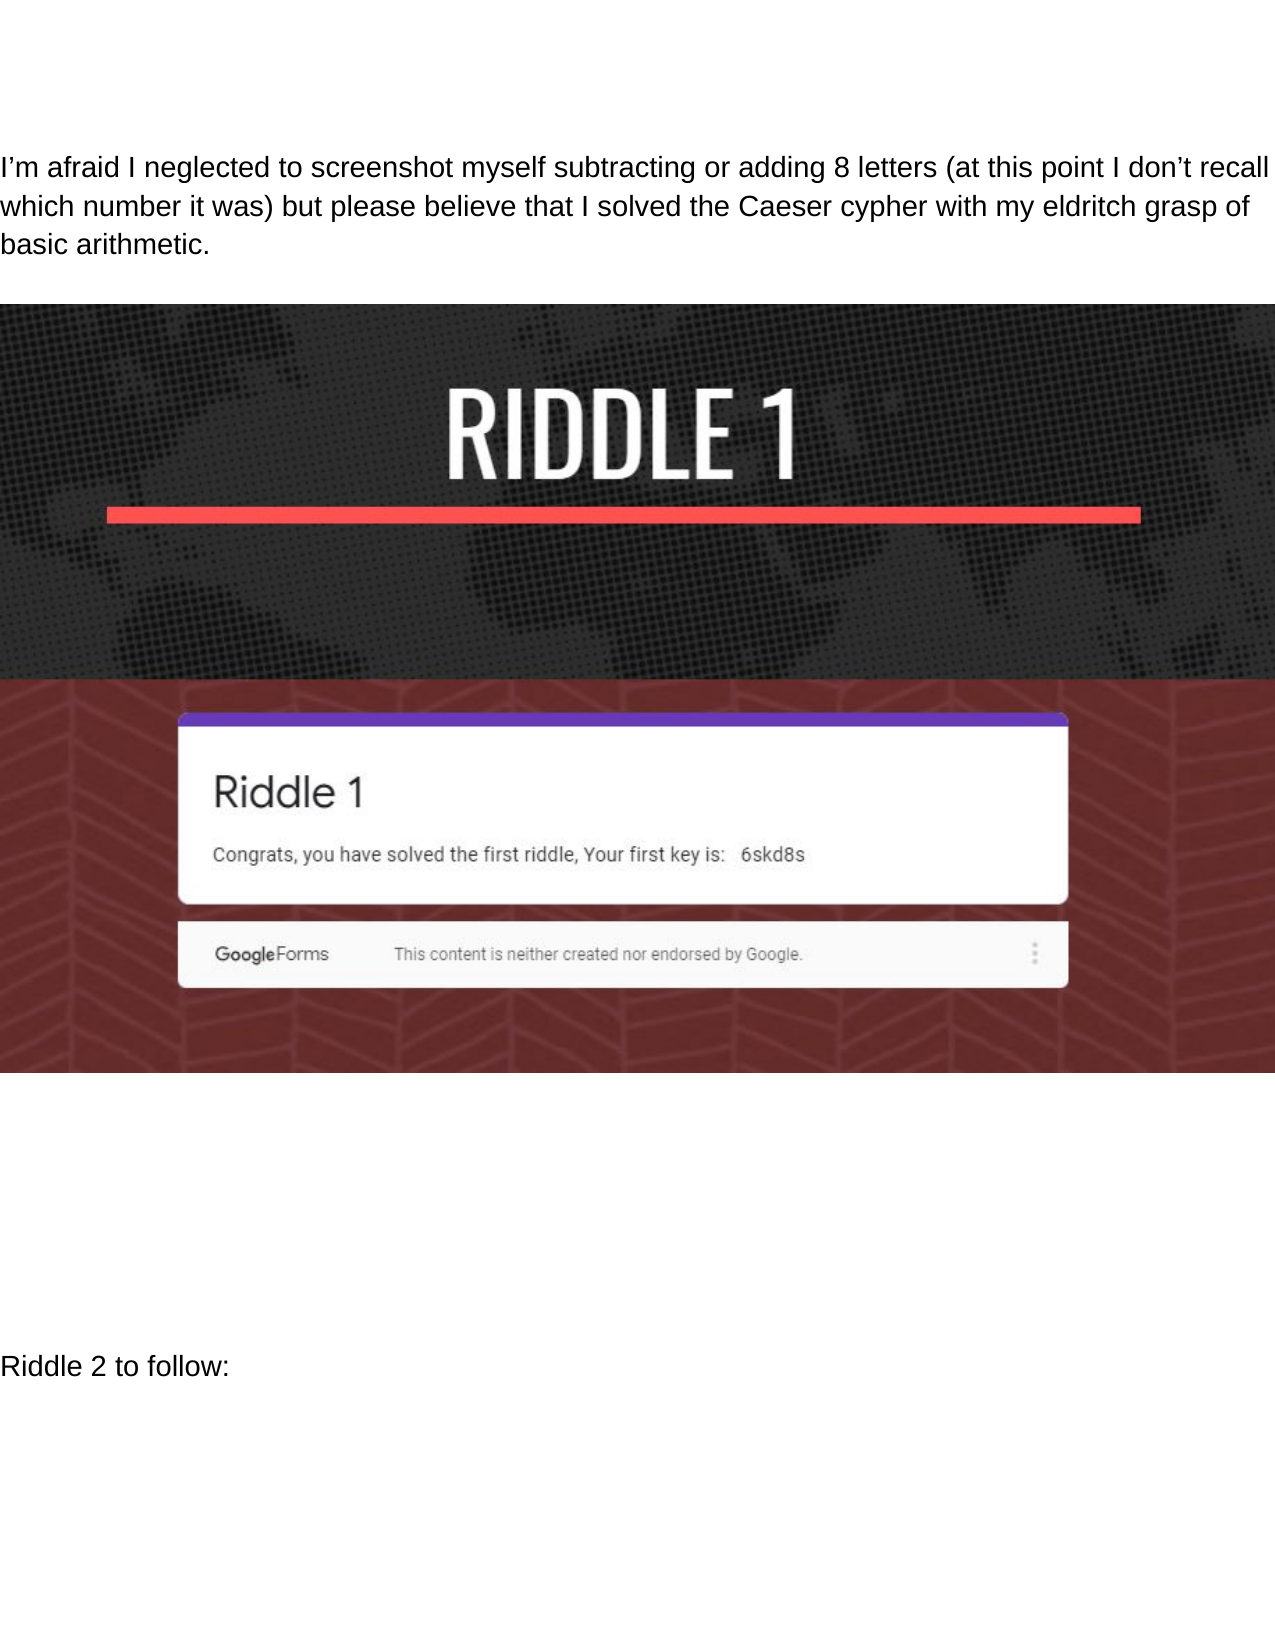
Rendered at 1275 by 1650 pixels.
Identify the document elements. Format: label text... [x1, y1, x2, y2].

picture [0, 304, 1275, 1073]
text Riddle 2 to follow: [0, 1349, 1275, 1382]
text I’m afraid I neglected to screenshot myself subtracting or adding 8 letters (at this point I don’t recall which number it was) but please believe that I solved the Caeser cypher with my eldritch grasp of basic arithmetic. [0, 150, 1275, 261]
